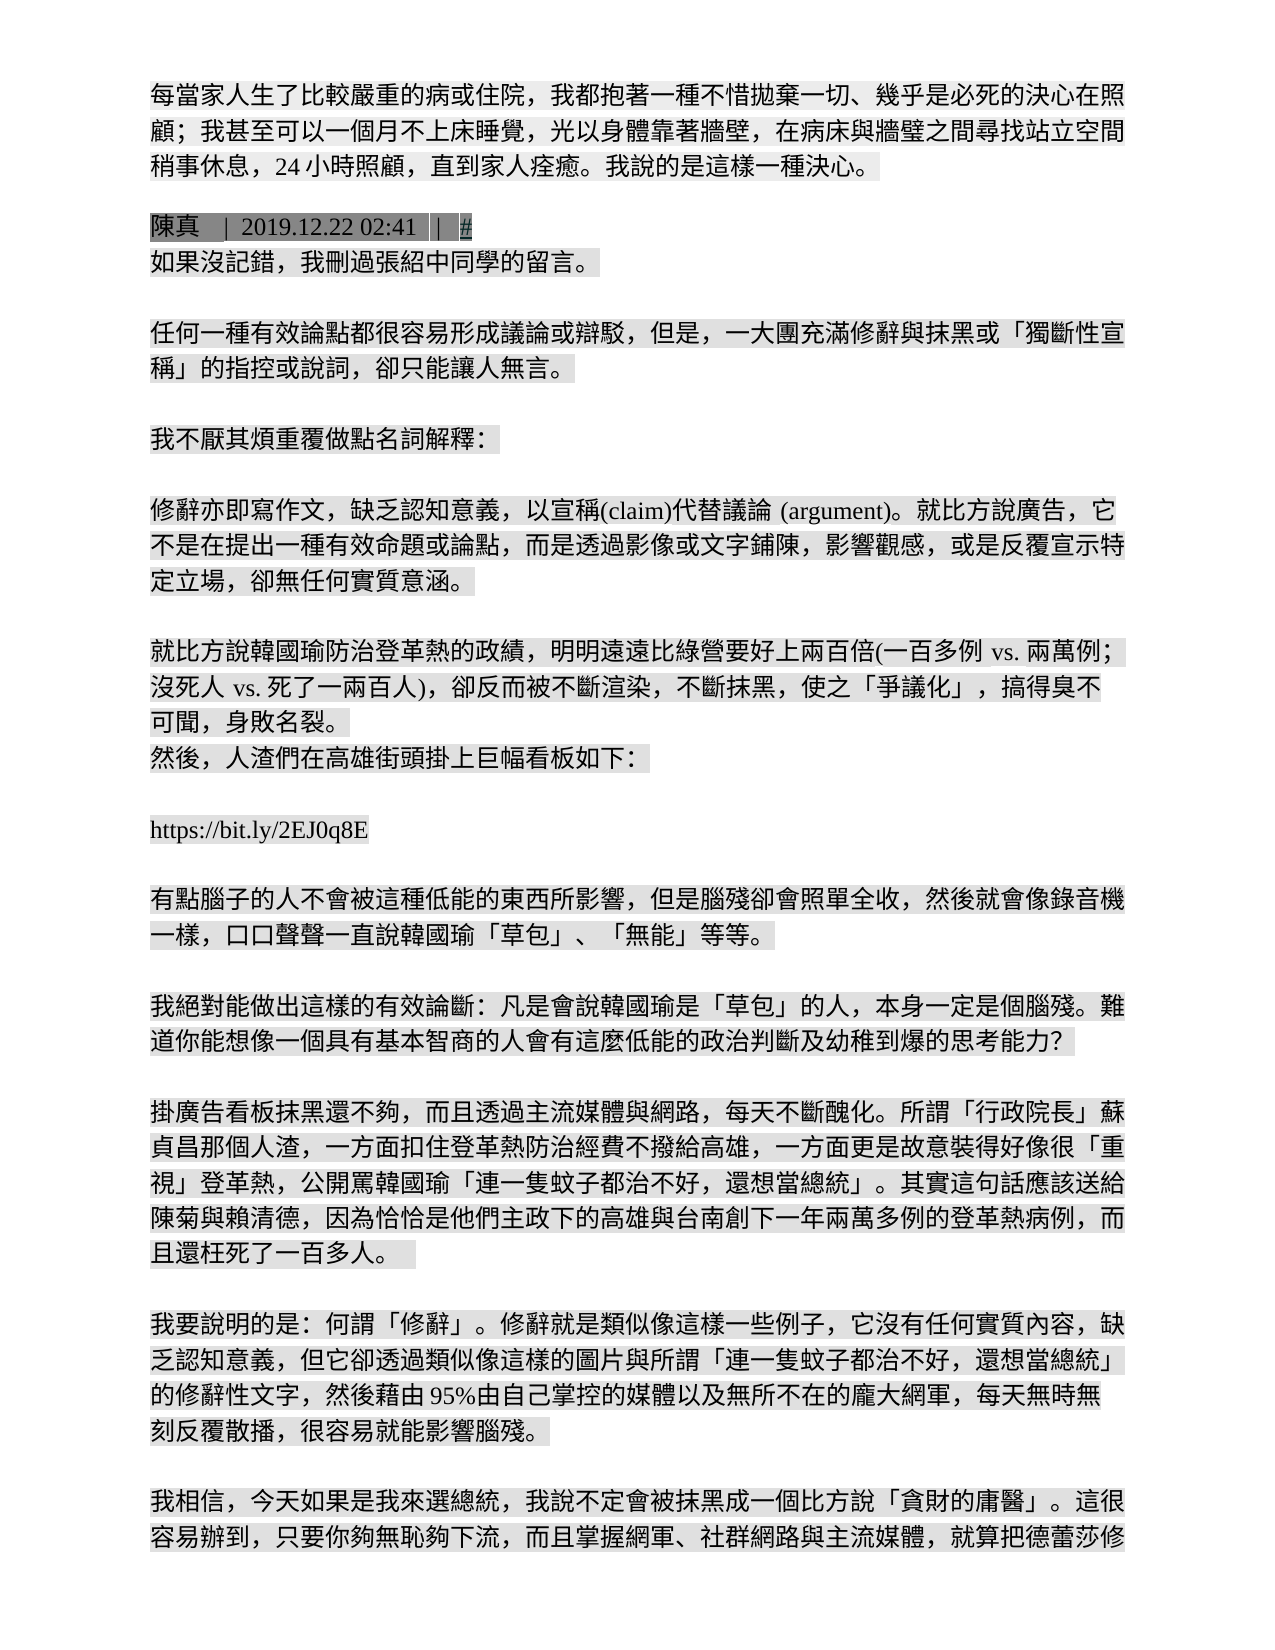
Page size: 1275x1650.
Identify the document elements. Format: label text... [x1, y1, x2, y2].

text 陳真 | 2019.12.22 02:41 | # [150, 206, 1125, 242]
text 卡韓政變 (209)：給韓營的七點想法 陳真 2019. 12. 21. 今天去參加挺韓遊行。走幾步就剛好遇到邱毅，好多人圍著他喊加油。我們一家三口走完全程，然後又走回頭騎車。整個行程很短，來回一趟，不過大約七、八公里。本來想去反韓的那一邊探個虛實，但考慮小孩腳力有限而作罷。 聽朋友寫信來說，電視上說挺韓有35萬人，反韓50萬。其實兩邊都在吹牛。我並沒有特別去估算人數，但以我幾十年的街頭經驗，只要去現場稍微「聞」一下空氣中的感覺，就能知道大約有多少人以及整體氣勢如何。 我不喜歡預測或亂估算，因此，各位看看便罷，不用掛在心上，以免影響民心士氣。我估計只有四、五萬人。至於「人次」，意義不大，也就是說人員流動，來來去去，或是跑來湊一下熱鬧，這一類的參與形式不好估算，而且政治意義不大。我指的四、五萬人，指的是實質的參與者。 至於反韓一方，喊說什麼五十萬人，灌水得更厲害了。我雖然沒有去現場，但我高雄大街小巷很熟，我看了幾張空拍圖，大概就能判斷，應該也差不多是四、五萬人，或是五、六萬人。 正反兩邊人數差不多，但是，反韓一方，氣勢顯然遠勝許多。這不令人意外。為什麼呢？原因有七，僅供參考： 一，歡樂無法動員，義憤或仇恨才有可能動員。 沒有人會因為「快樂」而走上街頭。我一定是滿肚子火才會想要辛苦地上街宣洩。宣洩的是怒火或仇恨，為的是集結更大的集體意志與熱情；應該沒有人是因為滿心歡樂而跑來這邊散發「歡樂」。 總之，透過「歡樂」進行動員，一來動員效果差，二來徒然消耗熱情，被宣洩掉了。 韓國瑜選市長時的成功，讓他以為選總統也能一樣「歡樂」。那是不對的。你不能以為敵人上一次的疏忽會再疏忽一次。上一次，民進黨以為高雄市穩贏的，所以採取不抹黑、不作為、不對抗的選戰策略，結果被「夜襲」了。難道你以為他會笨到再犯一次同樣的錯誤？他這回做法當然不一樣了，展開長達一年恐怖的抹黑造謠與醜化攻擊，結果你自己卻自廢武功，高喊什麼歡樂，無異自我繳械。 二，包容是不對的。弊端就是要全力鏟除。 韓國瑜當選市長後，高喊什麼「99分興利，1分除弊」的施政口號，這只會讓人民失望。因為，興利與除弊原本就是一體兩面，互不衝突。人渣黨弊案多到可以寫成一本巨冊，你卻說要歡樂，要包容，要一分除弊，九十九分興利，那不但是自我繳械，而且簡直是自殘，自殺。 三，演講性集會可以不動員、不帶領、不組織，但是聚眾遊行就是打仗，打仗一定要動員，要組織，要一路有人帶領，要有核心分隊領導，讓自發群眾跟隨，不能一路冷場。 群眾自發而來，互不認識，不可能當場自行產生領導，因此，許多時候，整個遊行隊伍很安靜，大家默默走著，很尷尬。如果一開始就是一種「靜默苦行」的設計，當然沒問題，但是，現場又是汽球，又是彩帶，又是喇叭，還有各種可愛玩偶，一群人卻群龍無首默默走著，就像電影院散場那樣一種各自紛飛的感覺，無從集結力量與熱情。 總之，以歡樂為訴求是不對的。若要歡樂，我自己找樂子去，何必默默走在街上展現什麼「歡樂」？ 至於一直高喊什麼「中華民國萬歲」，更是沒有意義。人們只希望自己和下一代可以好好長大好好生活，只希望貪官污吏別再肆虐台灣不是嗎？幾個人會在概念上去關心什麼中華民國是不是萬歲萬萬歲？ 那一類相當原始的政治動員術語，民進黨早已拋棄多年。你有見過民進黨這十幾年來還高喊什麼「台灣共和國」嗎？當然沒有。這些人渣很壞，但他們一點都不笨，在政治鬥爭上非常靈活。 相反地，國民黨過去這半個多世紀，始終活在雲端，幾乎沒有這方面的鬥爭經驗，非常外行。如果不懂，就應該請教比較懂的人。我真沒見過有人舉辦政治性遊行是這麼「隨興」、這麼「散漫」的。今天就算是葬儀隊出殯，也一定會有一套設計，絕不會讓大家「自發自動」。 四，主帥缺席，打擊士氣。 韓國瑜臨時因為維安考量而缺席，沒有參與遊行，而僅僅在終點處上台發表簡短談話。這樣一種臨時變更也不對。事實上，這場遊行，最大的動員力量就是韓國瑜，人們期待他的當選可以改變現狀之困境。原本要跟他一起上街，結果走到最後，99.9%的參與者應該完全沒有機會看到韓國瑜或聽到他講話 (終點現場舞台非常小，在公園一角，近距離只夠容納數百人能看見舞台)，加上一路人無人領導，感覺一定相當受挫。遊行是為了累積能量，而非消耗能量與士氣。 五，民心可貴，但無礙於學習鬥爭技術。技術是可學習的。特別是敵人的長處，更應虛心領教，不要連這點「技不如人」的自知之明都沒有 。 罷韓一方我雖然沒有親臨現場，但看了幾分鐘視頻，馬上就能看出對方幕前幕後準備工夫之充份以及相關遊行技術之高度嫻熟。不管是在情緒動員上，凝聚群眾「仇恨」非常成功，精準聚焦在韓國瑜這個萬惡不赦的「草包惡棍」身上，渲染力很強，視覺效果更是驚人，包括萬人共舉之超大型布條，訴求主題明確，大型舞台與雷射燈光等等等，就各方面來打分數，差不多都可以打九十分。 六，一人打全部，全部打一人。 看得出來，人渣黨這回是拼了命全黨內外總動員在打這場政權保衛戰，但是韓國瑜卻一人打全部，全部的黨打他一人，連自己的黨都不時扯後腿，不但毫無團結跡象，而且國民黨的權貴本質跟韓之政治性格具有根本上的矛盾。比方說吳敦義之經常故意失言就是一例。他那麼精明，精得跟什麼一樣，無時無刻幫自己打算盤，哪會失言？他根本就不會希望韓國瑜當選。 也就是說，韓之勝負與否以及種種選戰缺失，實屬非戰之罪，畢竟一個人要打全部談何容易？特別是技術上，他總不可能一個人打點一切；他不像人渣黨那樣具有像軍隊般的龐大選戰組織、豐富經驗與邱義仁那樣一種政治鬥爭人才以及取之不盡的國庫資源供他揮霍。 七，決心。 台灣某個可預見的將來，究竟是福是禍，三星期後就能揭曉。常有人問我勝負，我通常都說不知道。但我其實心裏當然還是有一些推測。我的推測是略微悲觀的。所謂「略微」是說，所謂「得民心者得天下」，韓很明顯比較得民心，但選舉勝負不是比民心而是比選票。民心還是得依靠相當的鬥爭技術與「情緒動員」才能轉化為選票。 除非你贏對方很多很多，多到讓「技術」與「情緒動員」或行政干擾與舞弊等等都無法改變結果，否則，明明可以贏的局都很可能輸。「目前」看來，輸贏應在數十萬票之間。 我對反韓一方的準備之充份感到有點意外，這可以看出人渣黨無論如何想獲勝的驚人決心。韓國瑜這一邊呢？到底想不想贏？想的話，就應該認清對方這個基本事實。 電影「教父」第二集裏頭，教父在某個國家目擊政變，一些反對派人士在街頭被捕，不惜當場引爆炸彈，與對方同歸於盡。教父說，光憑這個決心，他相信反對派會贏。一隻跑很快的豹，有可能追不上一隻兔子，因為，豹只是為了牠的下一餐，而兔子卻是為了一條命而飛奔。 人渣黨不是一個黨，而是一個強烈奉行分贓政治的黑幫，只要搶得天下，遍地都是黃金，遍地都是女人，大家論功行賞，連法院都能成為一種戰利品，何況金山銀山，隨你吃，任你嚐。誘惑之大，無與倫比；決心之甚，足可想像。 韓國瑜這一邊，卻感覺很「豁達」。但是，比賽或打仗或考試都一樣，要嘛真豁達，跳脫勝負之外，要不就是要有強烈獲勝的決心。 這問題用來問每個挺韓者也是一樣重要：你到底有多少決心想要讓韓國瑜獲勝？你的決心，恐怕才是最後的勝負關鍵。 我敢問別人有無決心，當然是因為我自己的決心是夠的，無愧於人的；各位光看我公私百忙之中心力交瘁之餘，硬是利用各種零碎空檔以及硬擠出所剩無幾的睡眠時間，短短八個月之內，寫出了兩百多篇數百萬言，應該就能相信。 因此，我也斗膽想請大家，拜託盡一切可能，用盡你的最後一分力氣，幫韓國瑜獲勝，因為這場勝負很可能是台灣的一個禍福關鍵。 我們台灣人的死活，別說對於全世界的人來說無足輕重，就算對於對岸的同胞來說，恐怕也是一樣輕如鴻毛。但是你要知道，我們的死活，就是我們的死活，就是我們和下一代的全部；我們的悲歡，就是我們的悲歡，就是我們彼此之間心與心之所繫。你可以對生活中某些大小事不抱決心，但你總不能對「生活」對「生命」的悲歡禍福不抱決心。 每當家人生了比較嚴重的病或住院，我都抱著一種不惜拋棄一切、幾乎是必死的決心在照顧；我甚至可以一個月不上床睡覺，光以身體靠著牆壁，在病床與牆璧之間尋找站立空間稍事休息，24小時照顧，直到家人痊癒。我說的是這樣一種決心。 [150, 75, 1125, 181]
text 如果沒記錯，我刪過張紹中同學的留言。 任何一種有效論點都很容易形成議論或辯駁，但是，一大團充滿修辭與抹黑或「獨斷性宣稱」的指控或說詞，卻只能讓人無言。 我不厭其煩重覆做點名詞解釋： 修辭亦即寫作文，缺乏認知意義，以宣稱(claim)代替議論 (argument)。就比方說廣告，它不是在提出一種有效命題或論點，而是透過影像或文字鋪陳，影響觀感，或是反覆宣示特定立場，卻無任何實質意涵。 就比方說韓國瑜防治登革熱的政績，明明遠遠比綠營要好上兩百倍(一百多例 vs. 兩萬例；沒死人 vs. 死了一兩百人)，卻反而被不斷渲染，不斷抹黑，使之「爭議化」，搞得臭不可聞，身敗名裂。 然後，人渣們在高雄街頭掛上巨幅看板如下： https://bit.ly/2EJ0q8E 有點腦子的人不會被這種低能的東西所影響，但是腦殘卻會照單全收，然後就會像錄音機一樣，口口聲聲一直說韓國瑜「草包」、「無能」等等。 我絕對能做出這樣的有效論斷：凡是會說韓國瑜是「草包」的人，本身一定是個腦殘。難道你能想像一個具有基本智商的人會有這麼低能的政治判斷及幼稚到爆的思考能力？ 掛廣告看板抹黑還不夠，而且透過主流媒體與網路，每天不斷醜化。所謂「行政院長」蘇貞昌那個人渣，一方面扣住登革熱防治經費不撥給高雄，一方面更是故意裝得好像很「重視」登革熱，公開罵韓國瑜「連一隻蚊子都治不好，還想當總統」。其實這句話應該送給陳菊與賴清德，因為恰恰是他們主政下的高雄與台南創下一年兩萬多例的登革熱病例，而且還枉死了一百多人。 我要說明的是：何謂「修辭」。修辭就是類似像這樣一些例子，它沒有任何實質內容，缺乏認知意義，但它卻透過類似像這樣的圖片與所謂「連一隻蚊子都治不好，還想當總統」的修辭性文字，然後藉由95%由自己掌控的媒體以及無所不在的龐大網軍，每天無時無刻反覆散播，很容易就能影響腦殘。 我相信，今天如果是我來選總統，我說不定會被抹黑成一個比方說「貪財的庸醫」。這很容易辦到，只要你夠無恥夠下流，而且掌握網軍、社群網路與主流媒體，就算把德蕾莎修女抹黑成貪財妖女、把希拉蕊美化成聖女貞德，一樣輕而易舉。 為什麼呢？因為有點腦子的人畢竟是少數。誰掌握媒體與網路，誰就是真理。不過，這不是我現在要說的。我只是要說明「修辭」的意義。這東西洗腦很有用，因為它不需要像我這樣長篇大論，為了說明一些簡單的概念，往往得寫上千言萬語。修辭不用這麼辛苦，只需要弄些似是而非的什麼「懶人包」或搞些圖片，然後透過主流媒體反覆播放，馬上就能製造出一個又一個所謂「輿論」。 所謂「民主選舉」之欺瞞性就是這樣，表面上「自由」選舉，事實上，主流勢力已經幫你選好了。你以為自己做出選擇，其實人家早已控制你的腦子，幫你選好了。 當然，不是不能突破「輿論控制」，只是很難，因為麥克風不在我們手上；惟有在極少數的歷史情境下，才有可能翻轉主流勢力所事先強力設定的結果。三個星期後，韓國瑜之勝或負，便是一例。老實說，我並無充份信心，雖然民心思變，但我從不敢輕忽腦殘們的威力。 至於一開頭所說的「獨斷性宣稱」，指的是：你所做出的各種宣稱，絲毫不具證據意義或議論價值，更不具有一絲絲「架構性」的議論內涵，也就是說，它只是一些很無聊很瑣碎根本無關緊要甚至毫無意義的東西，往往似是而非，極端空洞，但你卻講得口沫橫飛，並且希望別人進入你的腦殘思維中去討論。別人除了無言，只能請你從幼兒園小班念起不是嗎？這其實很深刻地顯示出一個人的思維深度與品質。我講這樣很文雅，講白了就是腦殘。 舉個例，比方說黨外時，生活周圍全是熱愛舊黨國的腦殘，很難找到一個有點腦子的人。他們一講起黨外群眾或黨外人士就咬牙切齒，老是反覆罵他們「非理性」、「沒水準」、「反民主」、「只會批評謾罵，沒有政見」等等等，簡單說就是時下抹黑韓粉或韓國瑜的基本用詞--「草包」。 面對這樣一些腦殘，你只能無言不是嗎？因為他們獨斷地使用一些似是而非的所謂「例子」，卻做出龐大的結論。比方說，一直罵黨外人士「講話粗俗」、「穿拖鞋」、「嚼檳榔」、「只會批評政府」等等。你除了無言，是不是只能請他們好好從頭學起？看能不能想辦法使用一點腦子。旁人總不可能幫你動腦子不是嗎？ 反覆寫這些東西真的很挫折，很累。我就不多寫了。回到開頭所說的： 任何一種有效的論點都很容易形成有意義的議論或辯駁，但是一大團充滿修辭與抹黑或「獨斷性宣稱」的指控或辯護，卻只能讓人無言。 這樣一種品質的言論很常見，市面上或左鄰右舍特別是腦殘的校園裏，幾乎一面倒全是這樣一種聲音，很可怕。一個人腦殘沒什麼，但是，一整個社會有一半的人腦殘卻很恐怖。 除了無言，你只能期待他洗心革面，從新做人，從事實性的ABC，從思想性的ㄅㄆㄇㄈ，從價值性的12345 從頭開始學習寫字與講話。 我講這樣，並無羞辱之意，只是陳述真實情境。 昨天，終於遇到生活中第一和第二個英粉，是在高雄電影圖書館，聽到兩個腦殘在大聲罵韓國瑜，約略聽到其中一個很不屑地說：「韓國瑜什麼也不懂，那是政見發表會，又不是辯論會，他連這個也搞不懂。蔡英文也太老實了，還跟著他一來一往，中了人家的計。...韓國瑜就是草包嘛，他哪懂什麼政見，就只會亂罵。」 另一個附和說：「對啊，一般人不懂，還說什麼韓國瑜表現好，講什麼特偵組，那是馬英九當初用來對付我們台灣人的工具，目的就是要防止民進黨進行改革。改革當然免不了會有一些問題，開刀哪有不流血的對不對，他們國民黨卻說什麼阿扁貪污...真的是...我都不知道該怎麼講 (咬牙切齒貌)。」 我怕再聽下去我會想要撞牆，所以就趕緊跑到室外愛河邊，看著緩緩流動的河面，覺得很美，於是拍了張照，傳給學姊。題外話。 張同學的問題，差不多類似這兩位英粉之所言不是嗎？ 我曾寫過關於「討論」的十幾種不對等，比方說知識 (亦即事實認知) 上的不對等，思考品質的不對等，經驗上的不對等，誠意上的不對等...等等等。 你真的沒法去「針對」某一句傻話來反駁，而只能說，如果有人會有這樣那樣一些傻話，這樣那樣一種思想架構與言論水平，那只能期待他回去幼兒園的階段，想辦法自救，從頭學起。我們畢竟不可能擔任每個人的「家庭教師」不是嗎？我沒法牽著你的小手手，教你如何從頭學習，教你如何探究每一道事實。 最後，簡單說幾句： 蔡英文就是真正意義上的所謂舊黨國餘孽。她以及她所代表的所謂英派勢力，完完全全就是舊國民黨餘孽的重新組合，重新上市。 如果有人私下對民進黨說「你們好有治國能力哦」，就我所知，他們一定會馬上噗嗤笑出來，覺得你好單純(要不就是故意假裝「單純」)。撈錢奪權方面，民進黨確實是世所罕見的天才，無與倫比，除此之外，這些人展現過什麼治國能力？就我幾十年來的了解，所謂施政或治國，不曾在這些詐騙人渣的腦袋中出現過一秒鐘。這根本從來就不是他們從政的目的。詐騙集團的本質就是詐騙謀利，別無其它目標。 另外，以「貪污」來指控民進黨，其實「侮辱」了這些人渣的「智商」，這同時也顯示了人們對於台灣政治的普遍外行。當然，許多時候我們總會習以為常地使用「貪污」這樣的字眼，但是，真正撈錢奪權之大宗，並不在於非法，而是在於「不犯法」。 當一群人掌握所有國家資源，掌控行政、立法與司法，連法院都變成他們家開的時，想撈錢有何困難？把整個台灣掏空，技術上有什麼難？光是總統職權所及，一萬多個職位，想給誰就給誰，連二十多歲無才無德的腦殘都能當董事長、總經理，連法院認證的貪污犯都能兼任好幾個董事長，有違法嗎？應該沒有。就算有，你也根本不可能有證據；就算有證據，也絕不會有罪；就算有罪，那也是幾十年後的事；就算得坐牢，也是關一下就偷偷放出來。每次不都是這樣嗎？ 當然不是說人渣黨不貪污，而是說貪污一詞很容易讓人以為清廉問題僅僅只是在於是否「違法」。很基層的人，往往才會採用傳統的貪污手法。檯面權勢人物通常不會那麼辛苦，他們在無數飯局的談笑之間，人與事喬一喬，馬上就能財源滾滾。你有沒有想過？你賺一輩子的所得，很可能連支付人渣們一次飯局的錢都不夠。這就是你要的政治嗎？這就是你辛苦繳稅的目的嗎？ 看了這三年多來人渣黨的吃相及胃口之大，我覺得，指控阿扁貪污，還把他抓去關，真的很不公平。阿扁之貪婪，跟時下這個民進黨掏空整個台灣的吃法，根本無法相提並論。 我常覺得，不管是島內藍綠或國際政治，做為一個擁有幾十年政治 (觀察) 經歷的圈內人，我對政治之預估依舊往往比不上真實現況之醜陋程度。比方說，我原本以為，阿扁之貪婪程度應該可以說是空前絕後了吧。沒想到，不但沒有「絕後」，反而僅僅才三年多，這個黨居然以千百倍、末世紀一般的掏空程度與速度大撈特撈。 老實說，我若是中共領導人，我會希望韓國瑜當選，因為兩岸平靜無事，比較不會影響祖國在全世界的發展腳步。但是，做為一個中共領導人，我同樣也不會擔心人渣黨繼續執政。因為，這個黨就像一群白蟻，蛀空整個台灣，使之弱化、貧窮，使之軟趴趴，氣如游絲，要死不活，毫無競爭力，對於統一大業，又能有什麼損害？ 就算把整個島全洗腦成腦殘，島嶼的歸屬，也一樣還是由中美兩國角力的結果來決定。一個又老又窮的台灣，傷害的主要仍是島上人民。就算美國把台灣當成人肉核彈引爆，發起兩岸戰爭，大陸毫無疑問也會獲勝。就連前國防部副部長林中斌也說，兩岸開火，台灣只能抵擋幾十個小時。 至於美國，不太可能為台灣人打仗，就算發神經真的打，在台海區域也打不贏祖國，除非發展成全面戰爭，從而幾乎必然導向核戰決勝負。若真如此，那當然就是世界的末日了。 因此，韓國瑜的當選與否，事關世界大局，更是事關島內人民重大利益。大局之事，台灣無從左右，但是，我們既然住在這島上，自然就應該為自己以及下一代的長遠利益打一下算盤，看你是想過上一點具有基本富足的太平日，還是繼續讓這群貪婪程度足以列入世界金氏記錄的綠色生物吃乾抹淨，掏空我們辛苦所得的所有島內資產，然後充當美國人藉以打擊祖國的人肉炸彈，陷入長年動亂。 [150, 242, 1125, 1552]
